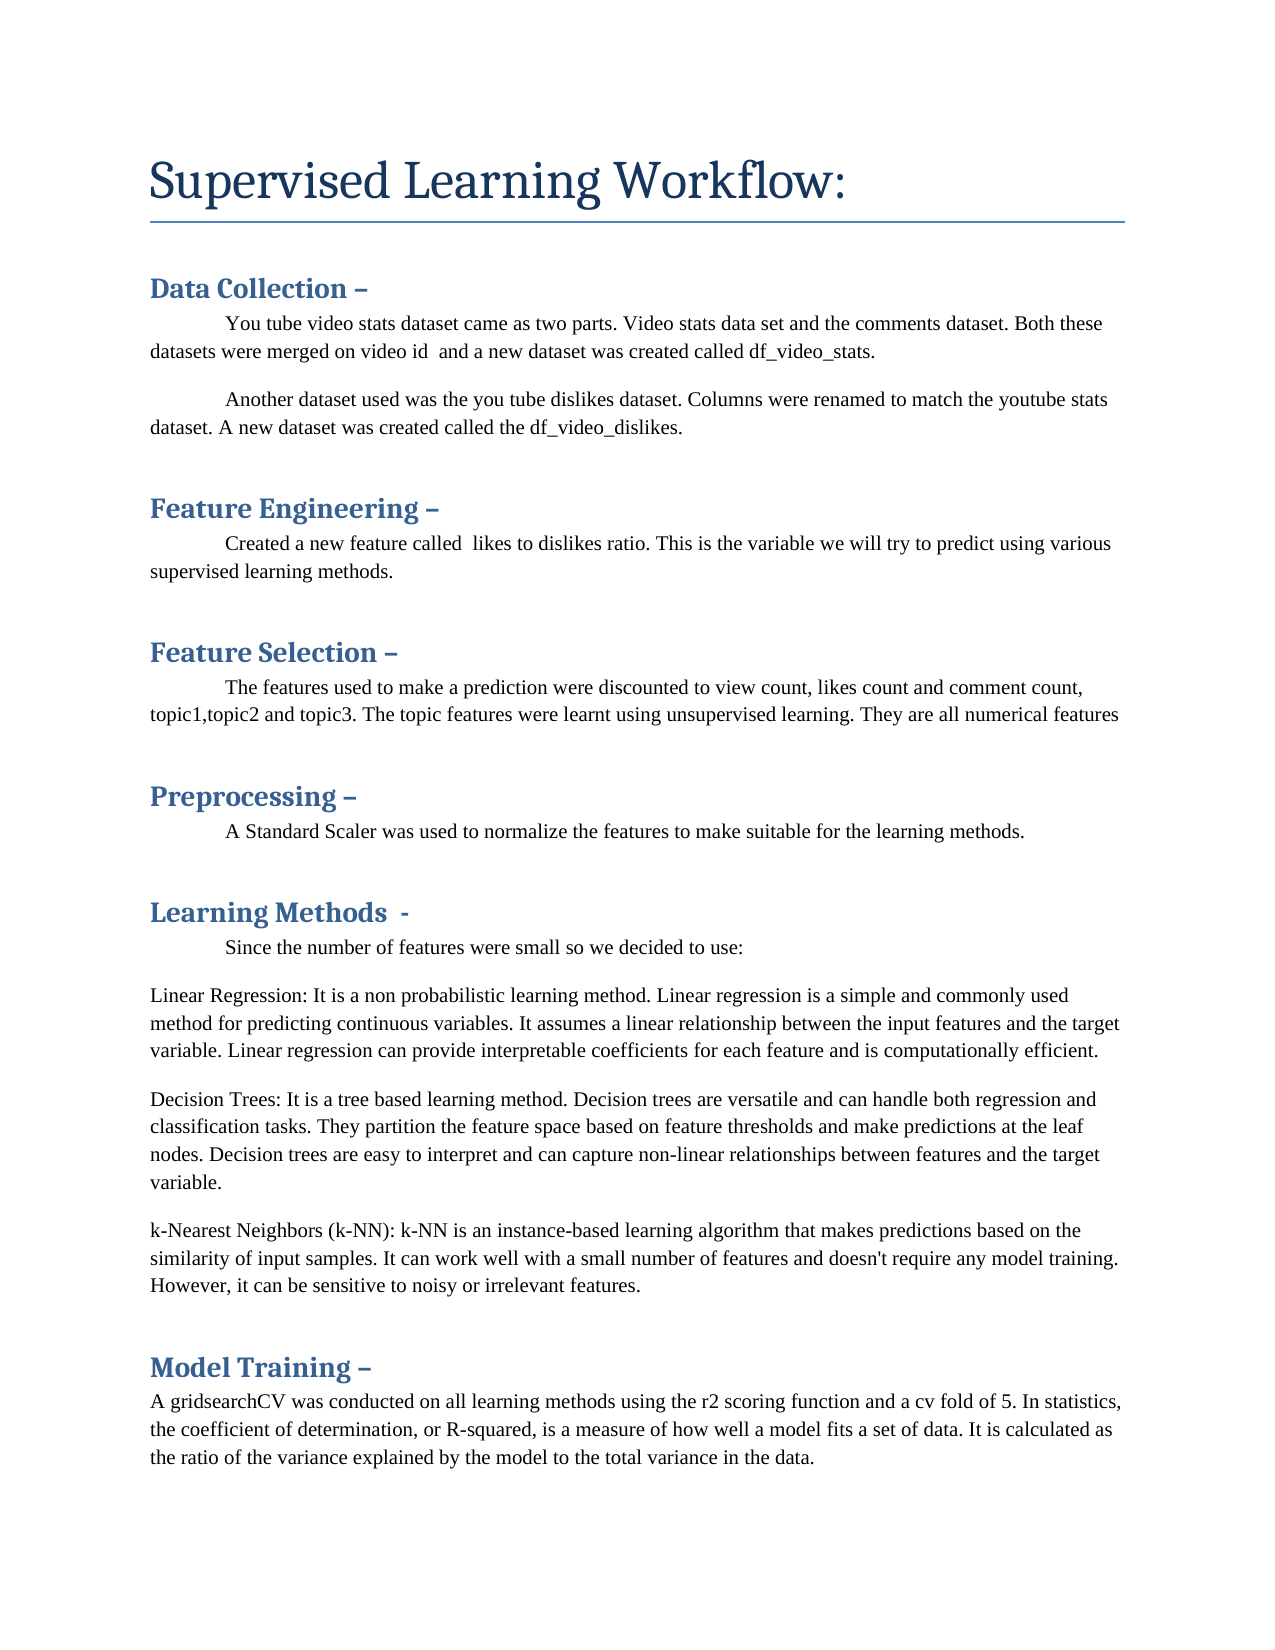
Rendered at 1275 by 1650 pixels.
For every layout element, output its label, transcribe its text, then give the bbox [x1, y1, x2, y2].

text k-Nearest Neighbors (k-NN): k-NN is an instance-based learning algorithm that makes predictions based on the similarity of input samples. It can work well with a small number of features and doesn't require any model training. However, it can be sensitive to noisy or irrelevant features. [150, 1218, 1125, 1297]
text Linear Regression: It is a non probabilistic learning method. Linear regression is a simple and commonly used method for predicting continuous variables. It assumes a linear relationship between the input features and the target variable. Linear regression can provide interpretable coefficients for each feature and is computationally efficient. [150, 983, 1125, 1062]
subtitle Data Collection – [150, 273, 1125, 306]
text A Standard Scaler was used to normalize the features to make suitable for the learning methods. [150, 818, 1125, 843]
subtitle Feature Engineering – [150, 492, 1125, 526]
text Another dataset used was the you tube dislikes dataset. Columns were renamed to match the youtube stats dataset. A new dataset was created called the df_video_dislikes. [150, 387, 1125, 439]
title Supervised Learning Workflow: [150, 150, 1125, 221]
text You tube video stats dataset came as two parts. Video stats data set and the comments dataset. Both these datasets were merged on video id and a new dataset was created called df_video_stats. [150, 311, 1125, 363]
text The features used to make a prediction were discounted to view count, likes count and comment count, topic1,topic2 and topic3. The topic features were learnt using unsupervised learning. They are all numerical features [150, 675, 1125, 726]
text A gridsearchCV was conducted on all learning methods using the r2 scoring function and a cv fold of 5. In statistics, the coefficient of determination, or R-squared, is a measure of how well a model fits a set of data. It is calculated as the ratio of the variance explained by the model to the total variance in the data. [150, 1389, 1125, 1469]
text Since the number of features were small so we decided to use: [150, 935, 1125, 959]
subtitle Preprocessing – [150, 780, 1125, 813]
subtitle Model Training – [150, 1351, 1125, 1384]
text Created a new feature called likes to dislikes ratio. This is the variable we will try to predict using various supervised learning methods. [150, 531, 1125, 583]
subtitle Feature Selection – [150, 636, 1125, 670]
text Decision Trees: It is a tree based learning method. Decision trees are versatile and can handle both regression and classification tasks. They partition the feature space based on feature thresholds and make predictions at the leaf nodes. Decision trees are easy to interpret and can capture non-linear relationships between features and the target variable. [150, 1087, 1125, 1194]
subtitle Learning Methods - [150, 896, 1125, 930]
